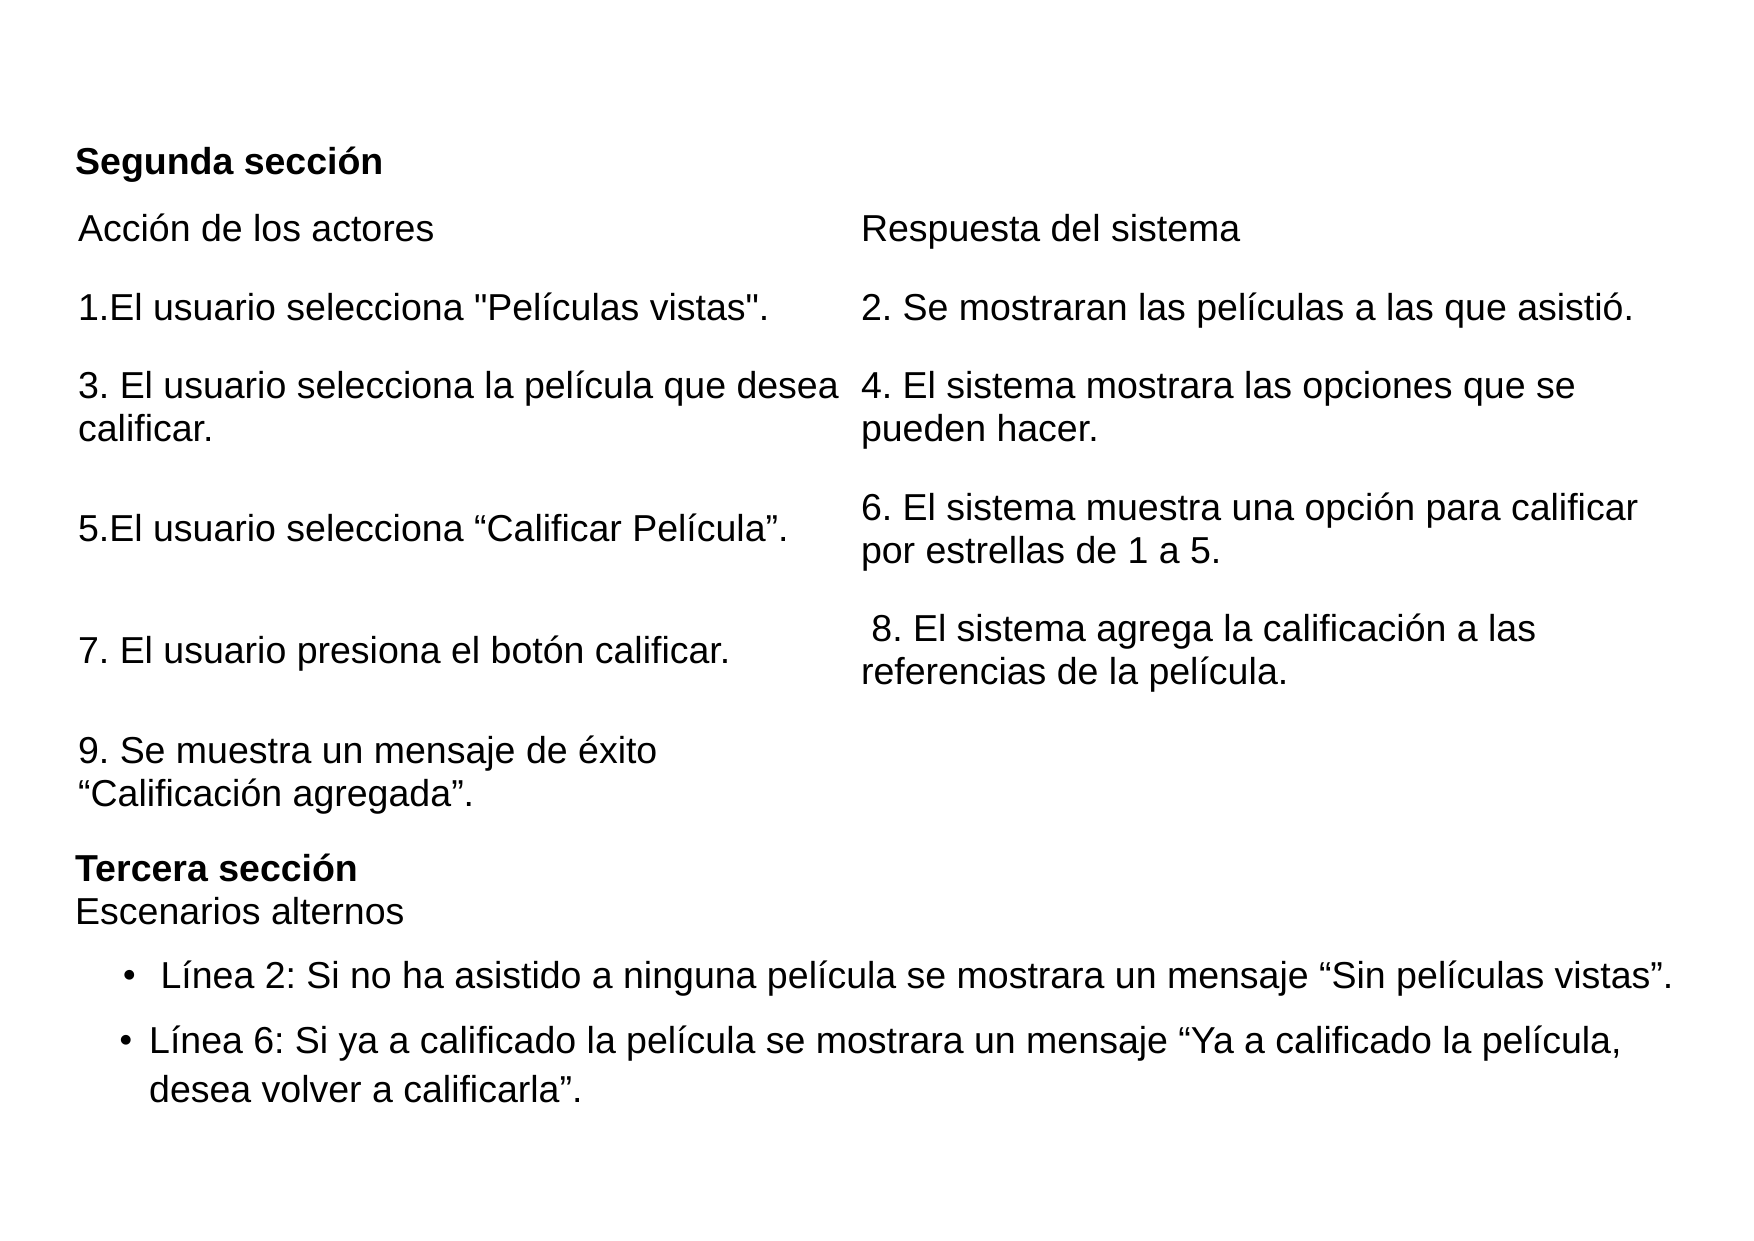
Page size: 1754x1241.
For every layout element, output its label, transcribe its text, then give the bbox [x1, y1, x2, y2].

table_cell 1.El usuario selecciona "Películas vistas". [75, 282, 858, 360]
table_header Respuesta del sistema [858, 203, 1679, 282]
table_cell 4. El sistema mostrara las opciones que se pueden hacer. [858, 360, 1679, 482]
list Línea 2: Si no ha asistido a ninguna película se mostrara un mensaje “Sin películas vistas”. [123, 954, 1679, 997]
text Segunda sección [75, 139, 1679, 182]
table_cell 6. El sistema muestra una opción para calificar por estrellas de 1 a 5. [858, 482, 1679, 603]
table_cell 2. Se mostraran las películas a las que asistió. [858, 282, 1679, 360]
text Tercera sección [75, 846, 1679, 889]
list Línea 6: Si ya a calificado la película se mostrara un mensaje “Ya a calificado la película, desea volver a calificarla”. [119, 1018, 1679, 1111]
table_cell 9. Se muestra un mensaje de éxito “Calificación agregada”. [75, 725, 858, 846]
text Escenarios alternos [75, 889, 1679, 933]
table_header Acción de los actores [75, 203, 858, 282]
table_cell 8. El sistema agrega la calificación a las referencias de la película. [858, 603, 1679, 725]
table_cell 3. El usuario selecciona la película que desea calificar. [75, 360, 858, 482]
table_cell 7. El usuario presiona el botón calificar. [75, 603, 858, 725]
table_cell 5.El usuario selecciona “Calificar Película”. [75, 482, 858, 603]
table_cell [858, 725, 1679, 846]
